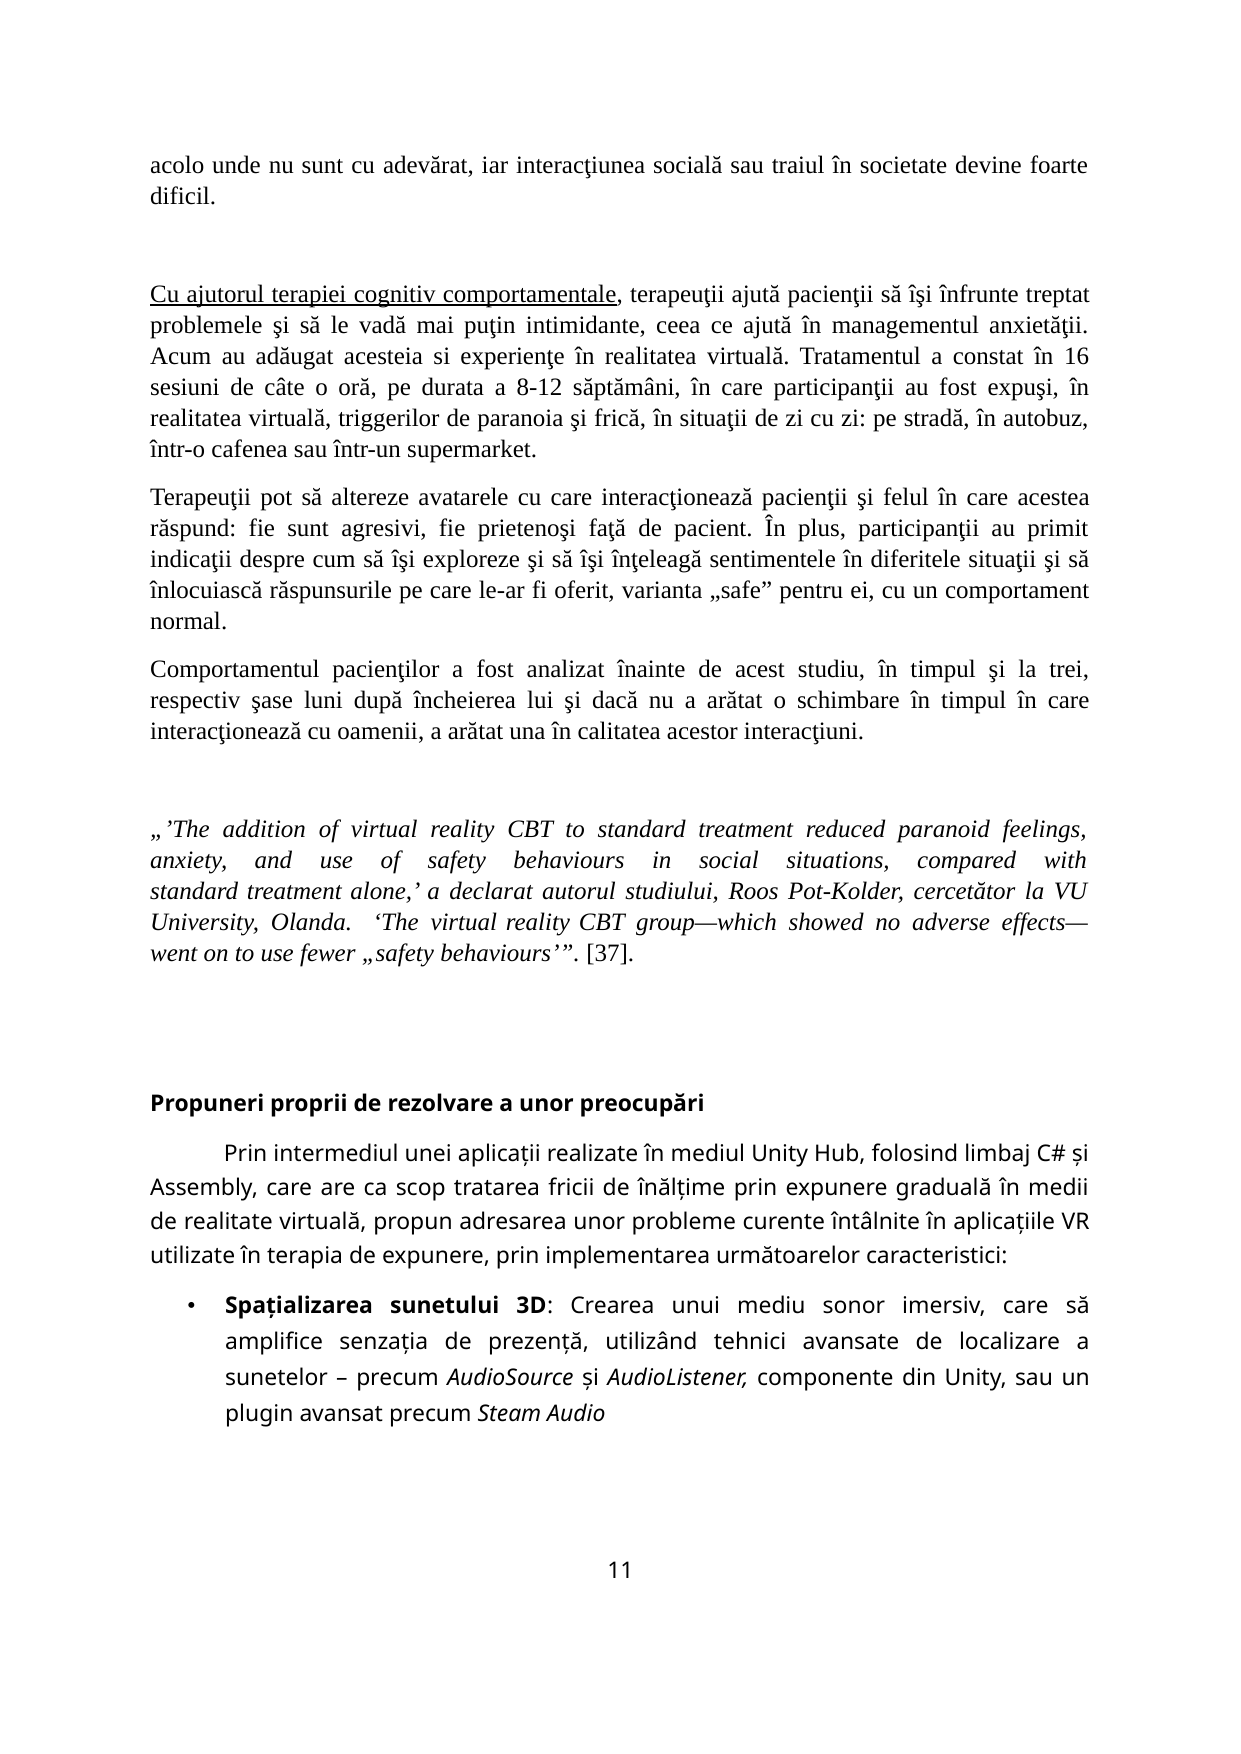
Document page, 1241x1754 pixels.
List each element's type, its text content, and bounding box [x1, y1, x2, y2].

list Spațializarea sunetului 3D: Crearea unui mediu sonor imersiv, care să amplifice senzația de prezență, utilizând tehnici avansate de localizare a sunetelor – precum AudioSource și AudioListener, componente din Unity, sau un plugin avansat precum Steam Audio [187, 1289, 1090, 1428]
text acolo unde nu sunt cu adevărat, iar interacţiunea socială sau traiul în societate devine foarte dificil. [150, 150, 1090, 210]
text Comportamentul pacienţilor a fost analizat înainte de acest studiu, în timpul şi la trei, respectiv şase luni după încheierea lui şi dacă nu a arătat o schimbare în timpul în care interacţionează cu oamenii, a arătat una în calitatea acestor interacţiuni. [150, 654, 1090, 745]
text Prin intermediul unei aplicații realizate în mediul Unity Hub, folosind limbaj C# și Assembly, care are ca scop tratarea fricii de înălțime prin expunere graduală în medii de realitate virtuală, propun adresarea unor probleme curente întâlnite în aplicațiile VR utilizate în terapia de expunere, prin implementarea următoarelor caracteristici: [150, 1137, 1090, 1270]
text Propuneri proprii de rezolvare a unor preocupări [150, 1087, 1090, 1118]
text Cu ajutorul terapiei cognitiv comportamentale, terapeuţii ajută pacienţii să îşi înfrunte treptat problemele şi să le vadă mai puţin intimidante, ceea ce ajută în managementul anxietăţii. Acum au adăugat acesteia si experienţe în realitatea virtuală. Tratamentul a constat în 16 sesiuni de câte o oră, pe durata a 8-12 săptămâni, în care participanţii au fost expuşi, în realitatea virtuală, triggerilor de paranoia şi frică, în situaţii de zi cu zi: pe stradă, în autobuz, într-o cafenea sau într-un supermarket. [150, 279, 1090, 463]
text Terapeuţii pot să altereze avatarele cu care interacţionează pacienţii şi felul în care acestea răspund: fie sunt agresivi, fie prietenoşi faţă de pacient. În plus, participanţii au primit indicaţii despre cum să îşi exploreze şi să îşi înţeleagă sentimentele în diferitele situaţii şi să înlocuiască răspunsurile pe care le-ar fi oferit, varianta „safe” pentru ei, cu un comportament normal. [150, 482, 1090, 635]
text „’The addition of virtual reality CBT to standard treatment reduced paranoid feelings, anxiety, and use of safety behaviours in social situations, compared with standard treatment alone,’ a declarat autorul studiului, Roos Pot-Kolder, cercetător la VU University, Olanda. ‘The virtual reality CBT group—which showed no adverse effects—went on to use fewer „safety behaviours’”. [37]. [150, 814, 1090, 967]
